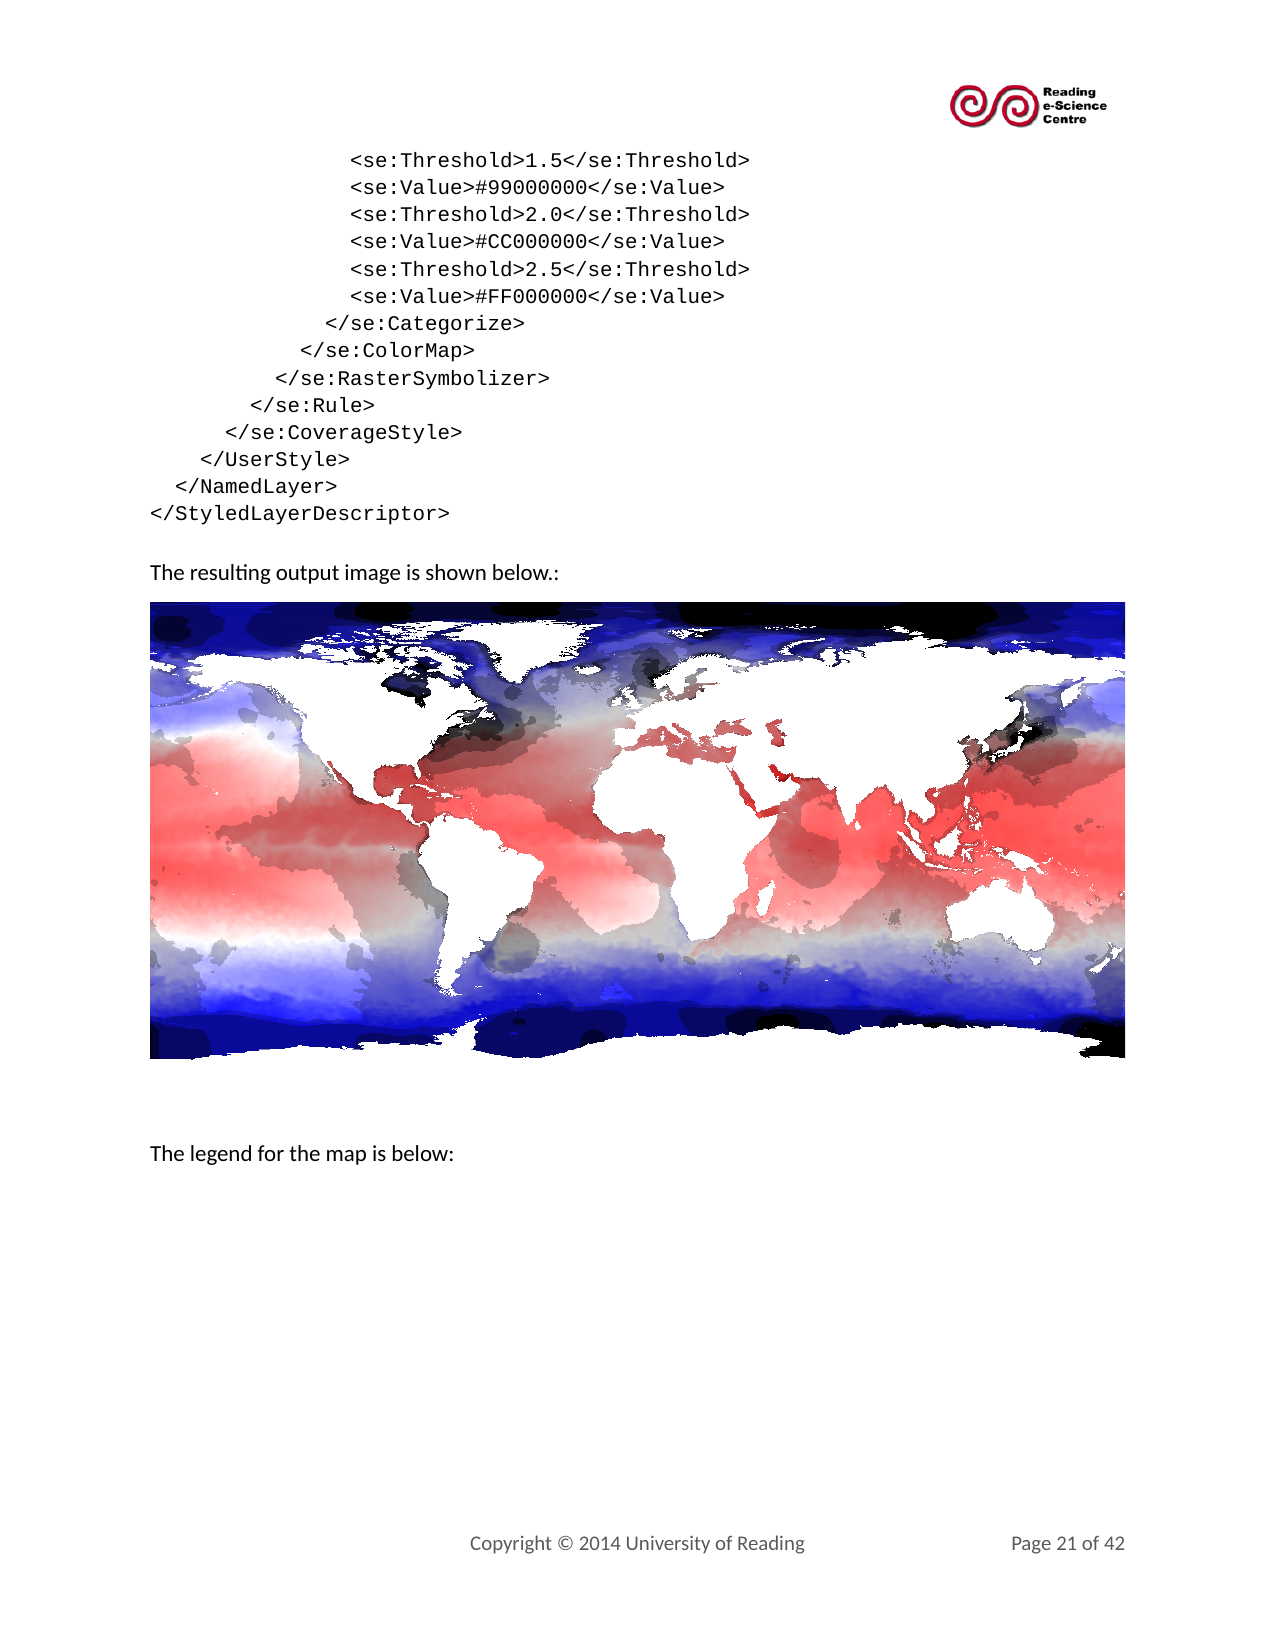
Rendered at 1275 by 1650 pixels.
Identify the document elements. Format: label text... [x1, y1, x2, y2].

picture [150, 602, 1125, 1090]
text The resulting output image is shown below.: [150, 558, 1125, 586]
text </se:ColorMap> [150, 340, 1125, 364]
text <se:Value>#99000000</se:Value> [150, 177, 1125, 201]
text <se:Threshold>1.5</se:Threshold> [150, 150, 1125, 174]
picture [949, 81, 1110, 131]
text </se:RasterSymbolizer> [150, 367, 1125, 391]
text </UserStyle> [150, 449, 1125, 473]
text <se:Value>#FF000000</se:Value> [150, 286, 1125, 309]
text </se:Categorize> [150, 313, 1125, 337]
text </se:CoverageStyle> [150, 422, 1125, 446]
text </StyledLayerDescriptor> [150, 503, 1125, 527]
text <se:Threshold>2.5</se:Threshold> [150, 259, 1125, 282]
text </se:Rule> [150, 395, 1125, 418]
text </NamedLayer> [150, 476, 1125, 500]
text The legend for the map is below: [150, 1139, 1125, 1167]
text <se:Value>#CC000000</se:Value> [150, 232, 1125, 255]
text <se:Threshold>2.0</se:Threshold> [150, 204, 1125, 228]
